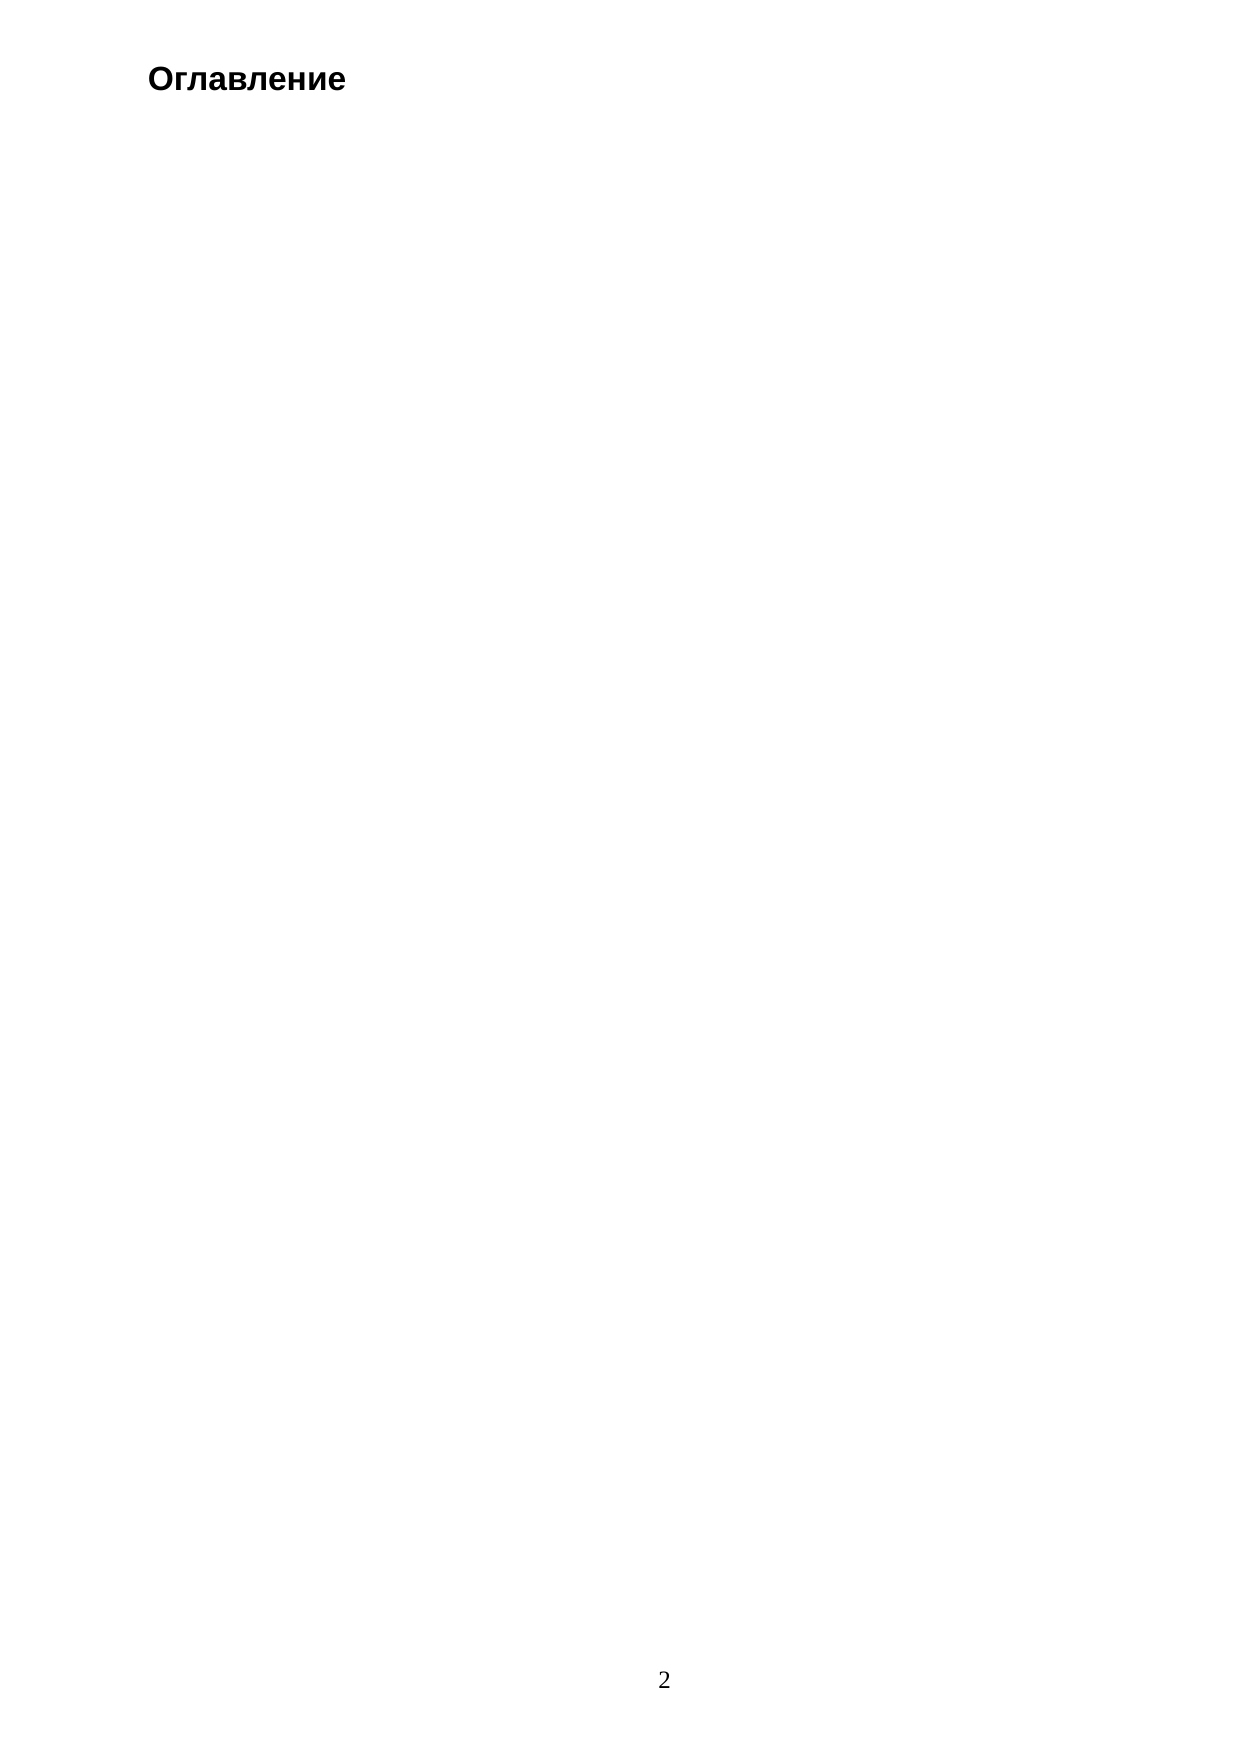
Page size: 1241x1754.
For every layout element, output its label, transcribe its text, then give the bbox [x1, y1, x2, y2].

subtitle Оглавление [148, 59, 1181, 98]
